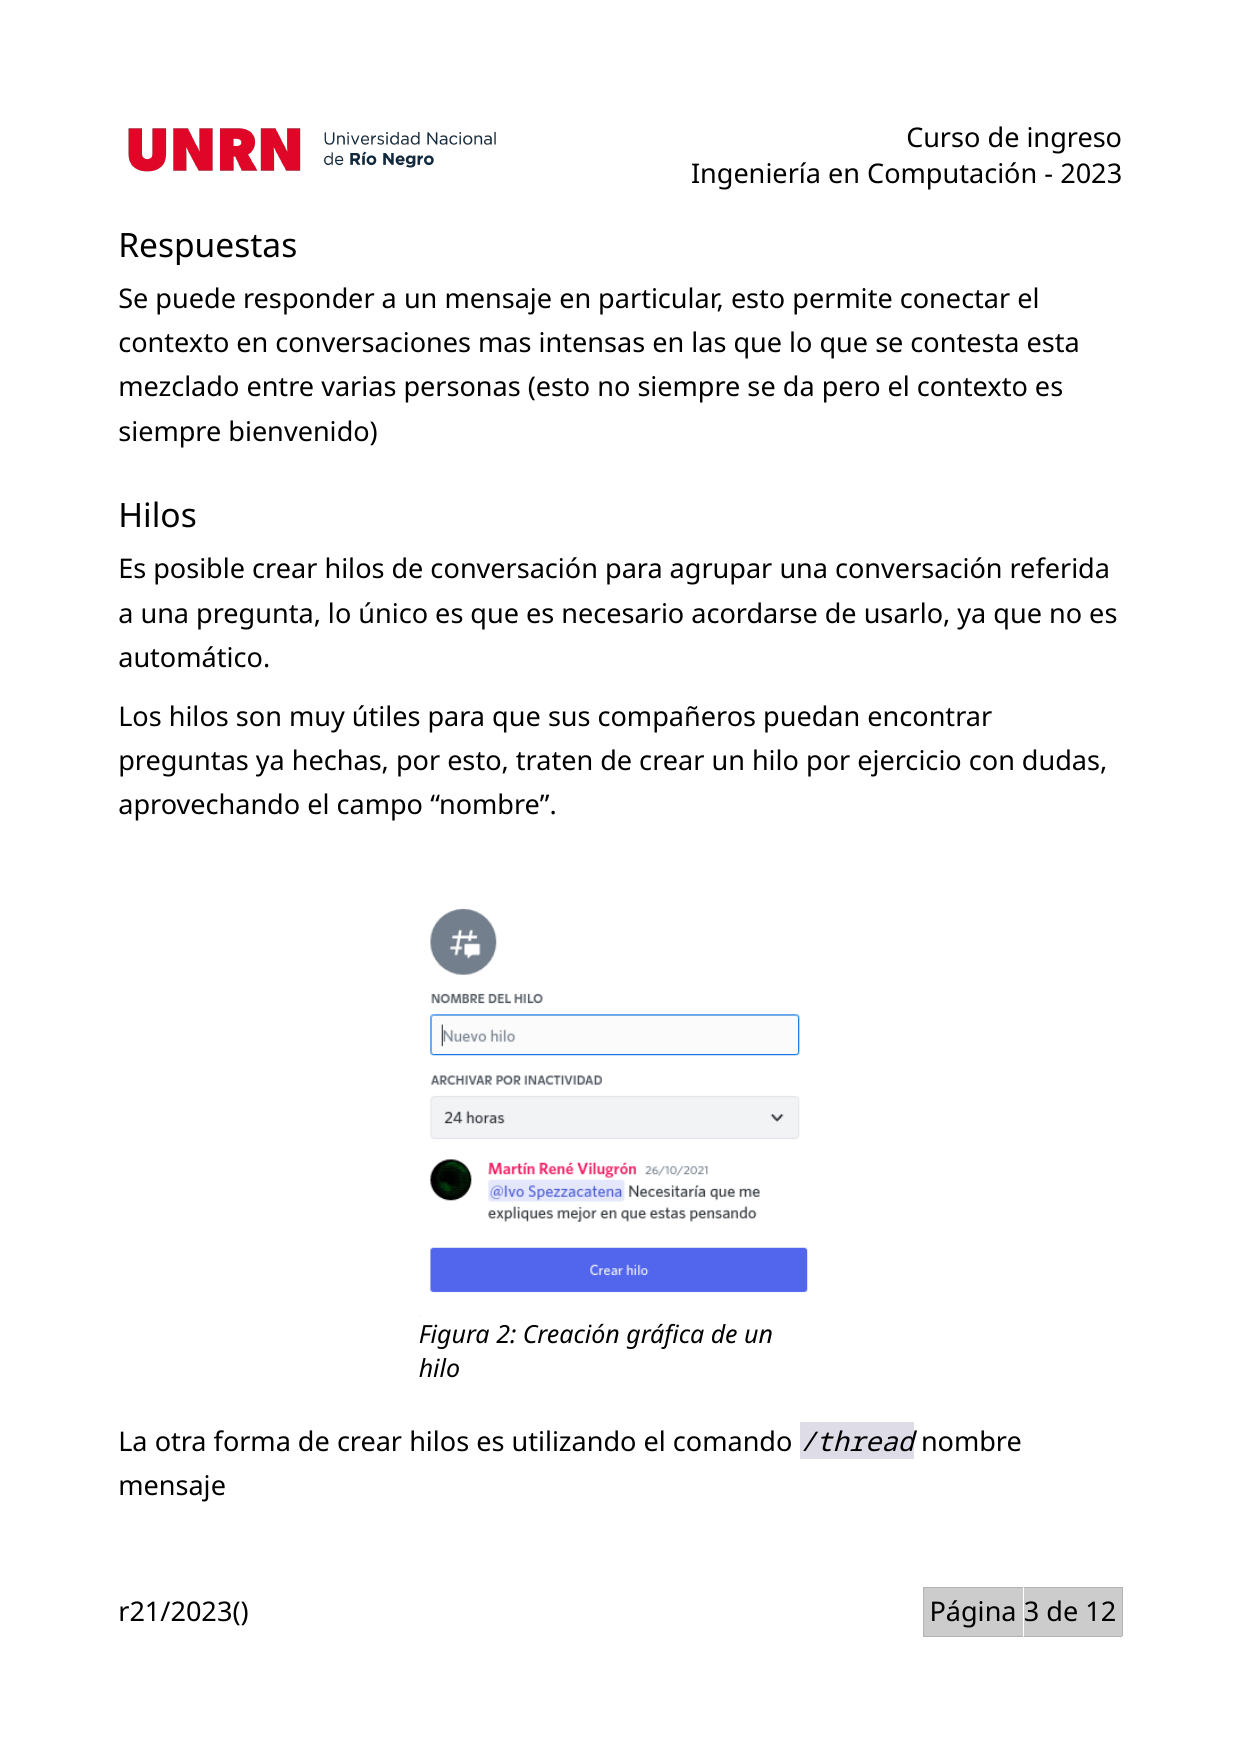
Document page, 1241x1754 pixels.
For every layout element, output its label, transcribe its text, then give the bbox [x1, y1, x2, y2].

text La otra forma de crear hilos es utilizando el comando /thread nombre mensaje [118, 844, 1122, 1503]
text Se puede responder a un mensaje en particular, esto permite conectar el contexto en conversaciones mas intensas en las que lo que se contesta esta mezclado entre varias personas (esto no siempre se da pero el contexto es siempre bienvenido) [118, 279, 1122, 449]
subtitle Hilos [118, 492, 1122, 537]
picture [418, 886, 822, 1317]
text Los hilos son muy útiles para que sus compañeros puedan encontrar preguntas ya hechas, por esto, traten de crear un hilo por ejercicio con dudas, aprovechando el campo “nombre”. [118, 697, 1122, 822]
text Es posible crear hilos de conversación para agrupar una conversación referida a una pregunta, lo único es que es necesario acordarse de usarlo, ya que no es automático. [118, 550, 1122, 675]
subtitle Respuestas [118, 221, 1122, 267]
text Figura 2: Creación gráfica de un hilo [418, 1317, 822, 1385]
picture [118, 118, 505, 180]
